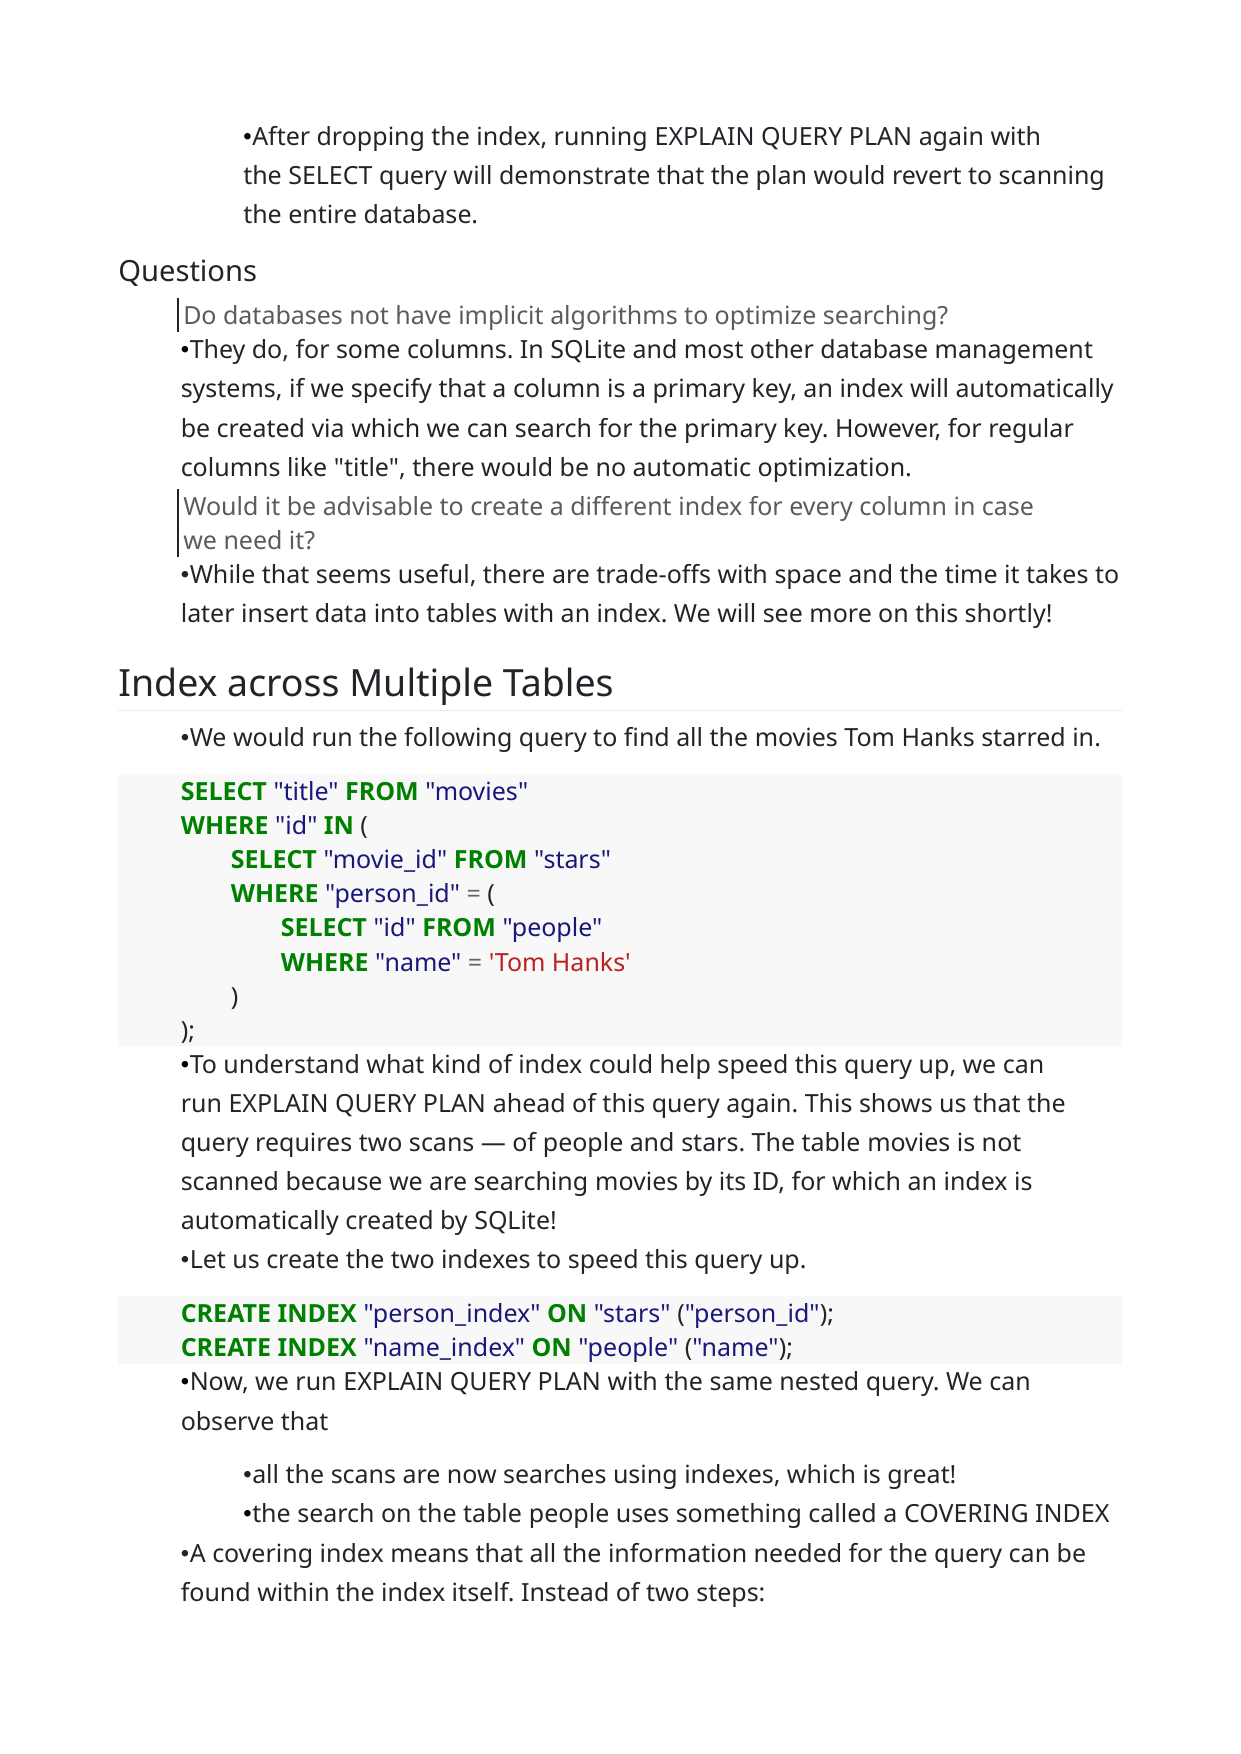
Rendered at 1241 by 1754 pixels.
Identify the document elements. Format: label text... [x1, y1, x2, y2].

list A covering index means that all the information needed for the query can be found within the index itself. Instead of two steps: [118, 1535, 1122, 1608]
list WHERE "id" IN ( [118, 808, 1122, 842]
list To understand what kind of index could help speed this query up, we can run EXPLAIN QUERY PLAN ahead of this query again. This shows us that the query requires two scans — of people and stars. The table movies is not scanned because we are searching movies by its ID, for which an index is automatically created by SQLite! [118, 1046, 1122, 1237]
text Do databases not have implicit algorithms to optimize searching? [179, 298, 1063, 332]
list ); [118, 1012, 1122, 1046]
list They do, for some columns. In SQLite and most other database management systems, if we specify that a column is a primary key, an index will automatically be created via which we can search for the primary key. However, for regular columns like "title", there would be no automatic optimization. [118, 332, 1122, 483]
text Would it be advisable to create a different index for every column in case we need it? [177, 488, 1063, 557]
list SELECT "title" FROM "movies" [118, 774, 1122, 808]
list WHERE "name" = 'Tom Hanks' [118, 944, 1122, 978]
list [0, 1496, 50, 1525]
subtitle Index across Multiple Tables [118, 656, 1122, 710]
list [0, 1457, 50, 1486]
list After dropping the index, running EXPLAIN QUERY PLAN again with the SELECT query will demonstrate that the plan would revert to scanning the entire database. [118, 118, 1122, 231]
list CREATE INDEX "name_index" ON "people" ("name"); [118, 1330, 1122, 1364]
subtitle Questions [118, 250, 1122, 290]
list ) [118, 978, 1122, 1012]
list CREATE INDEX "person_index" ON "stars" ("person_id"); [118, 1296, 1122, 1330]
list the search on the table people uses something called a COVERING INDEX [118, 1496, 1122, 1530]
list While that seems useful, there are trade-offs with space and the time it takes to later insert data into tables with an index. We will see more on this shortly! [118, 557, 1122, 630]
list SELECT "movie_id" FROM "stars" [118, 842, 1122, 876]
list WHERE "person_id" = ( [118, 876, 1122, 910]
list SELECT "id" FROM "people" [118, 910, 1122, 944]
list We would run the following query to find all the movies Tom Hanks starred in. [118, 720, 1122, 754]
list Let us create the two indexes to speed this query up. [118, 1242, 1122, 1276]
list Now, we run EXPLAIN QUERY PLAN with the same nested query. We can observe that [118, 1364, 1122, 1437]
list all the scans are now searches using indexes, which is great! [118, 1457, 1122, 1491]
list [0, 1242, 50, 1271]
